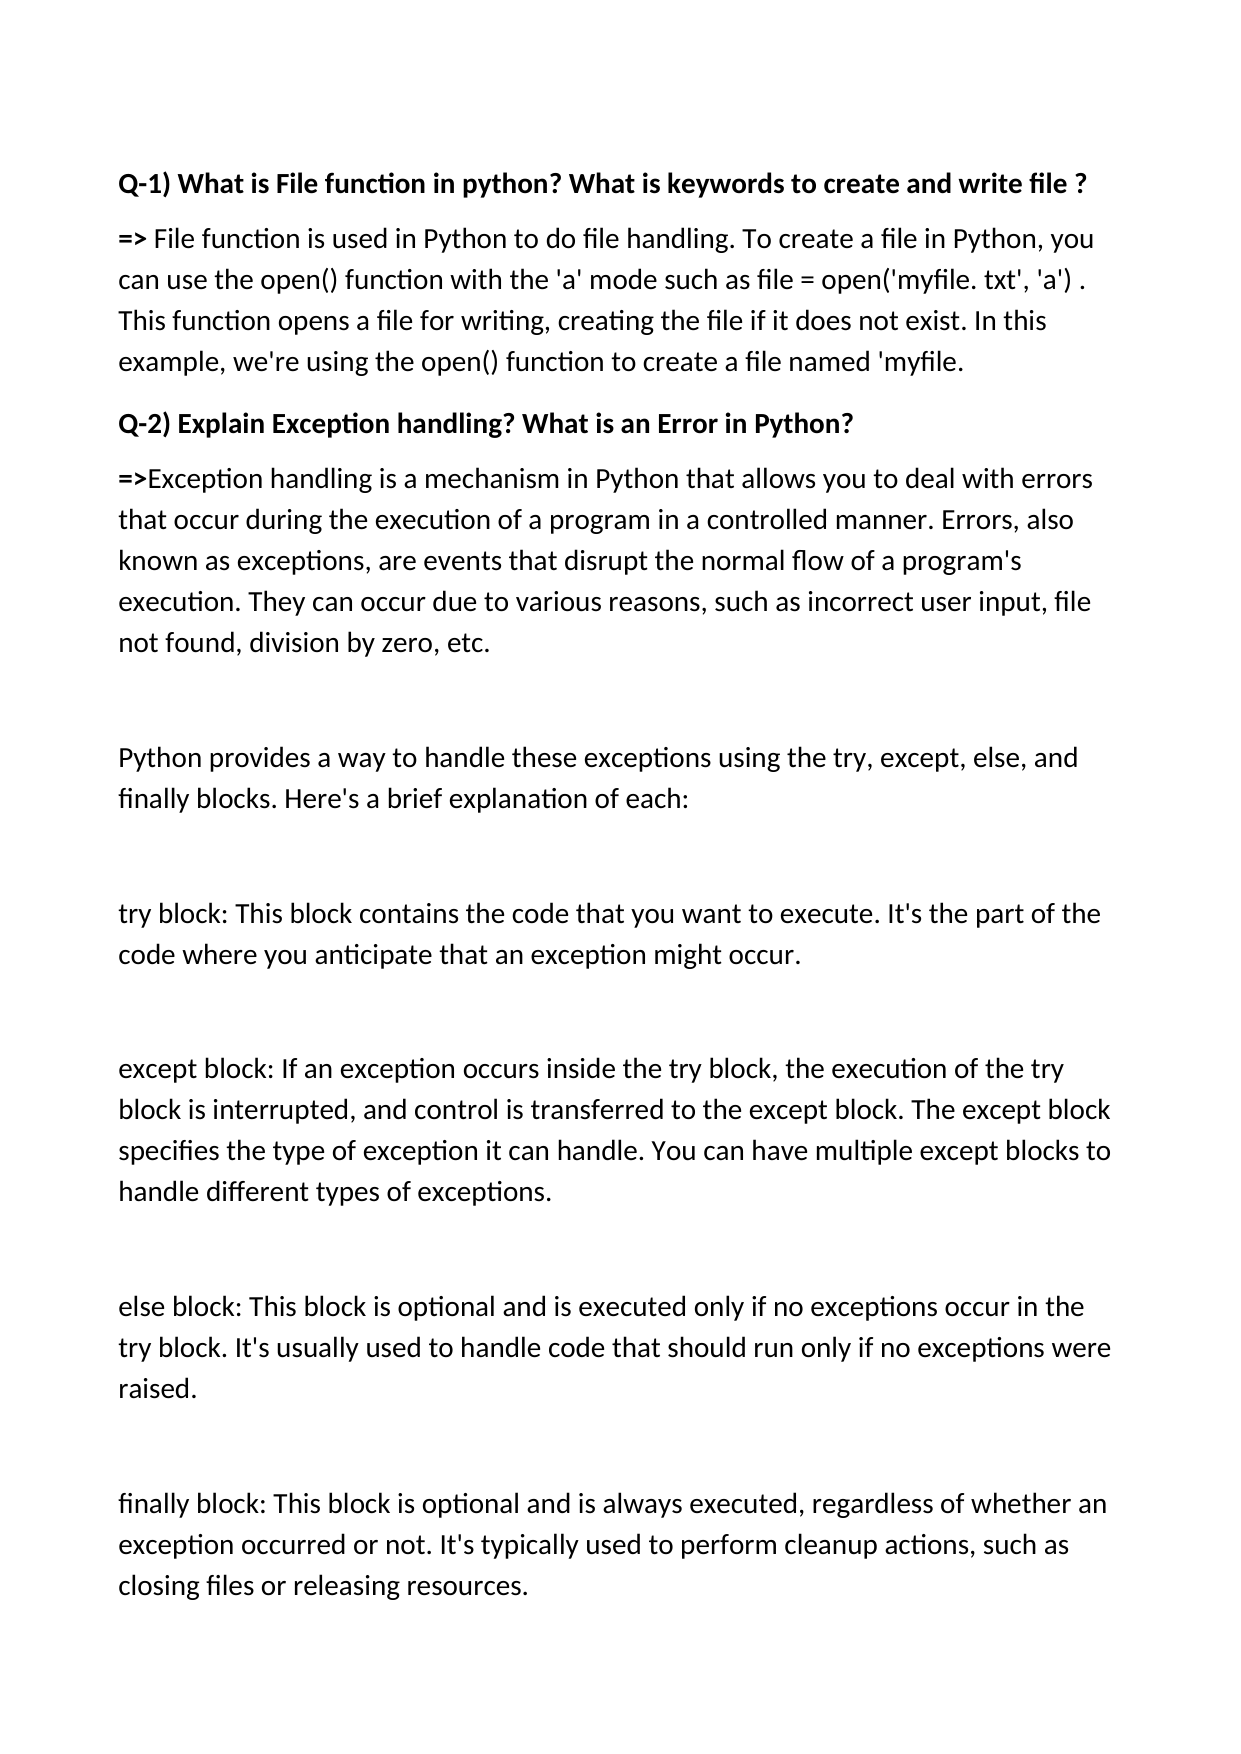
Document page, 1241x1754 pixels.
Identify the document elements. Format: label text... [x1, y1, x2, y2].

text except block: If an exception occurs inside the try block, the execution of the try block is interrupted, and control is transferred to the except block. The except block specifies the type of exception it can handle. You can have multiple except blocks to handle different types of exceptions. [118, 1051, 1122, 1209]
text =>Exception handling is a mechanism in Python that allows you to deal with errors that occur during the execution of a program in a controlled manner. Errors, also known as exceptions, are events that disrupt the normal flow of a program's execution. They can occur due to various reasons, such as incorrect user input, file not found, division by zero, etc. [118, 461, 1122, 660]
text Python provides a way to handle these exceptions using the try, except, else, and finally blocks. Here's a brief explanation of each: [118, 739, 1122, 816]
text Q-1) What is File function in python? What is keywords to create and write file ? [118, 165, 1122, 201]
text try block: This block contains the code that you want to execute. It's the part of the code where you anticipate that an exception might occur. [118, 895, 1122, 971]
text else block: This block is optional and is executed only if no exceptions occur in the try block. It's usually used to handle code that should run only if no exceptions were raised. [118, 1288, 1122, 1406]
text finally block: This block is optional and is always executed, regardless of whether an exception occurred or not. It's typically used to perform cleanup actions, such as closing files or releasing resources. [118, 1485, 1122, 1602]
text Q-2) Explain Exception handling? What is an Error in Python? [118, 405, 1122, 441]
text => File function is used in Python to do file handling. To create a file in Python, you can use the open() function with the 'a' mode such as file = open('myfile. txt', 'a') . This function opens a file for writing, creating the file if it does not exist. In this example, we're using the open() function to create a file named 'myfile. [118, 220, 1122, 379]
